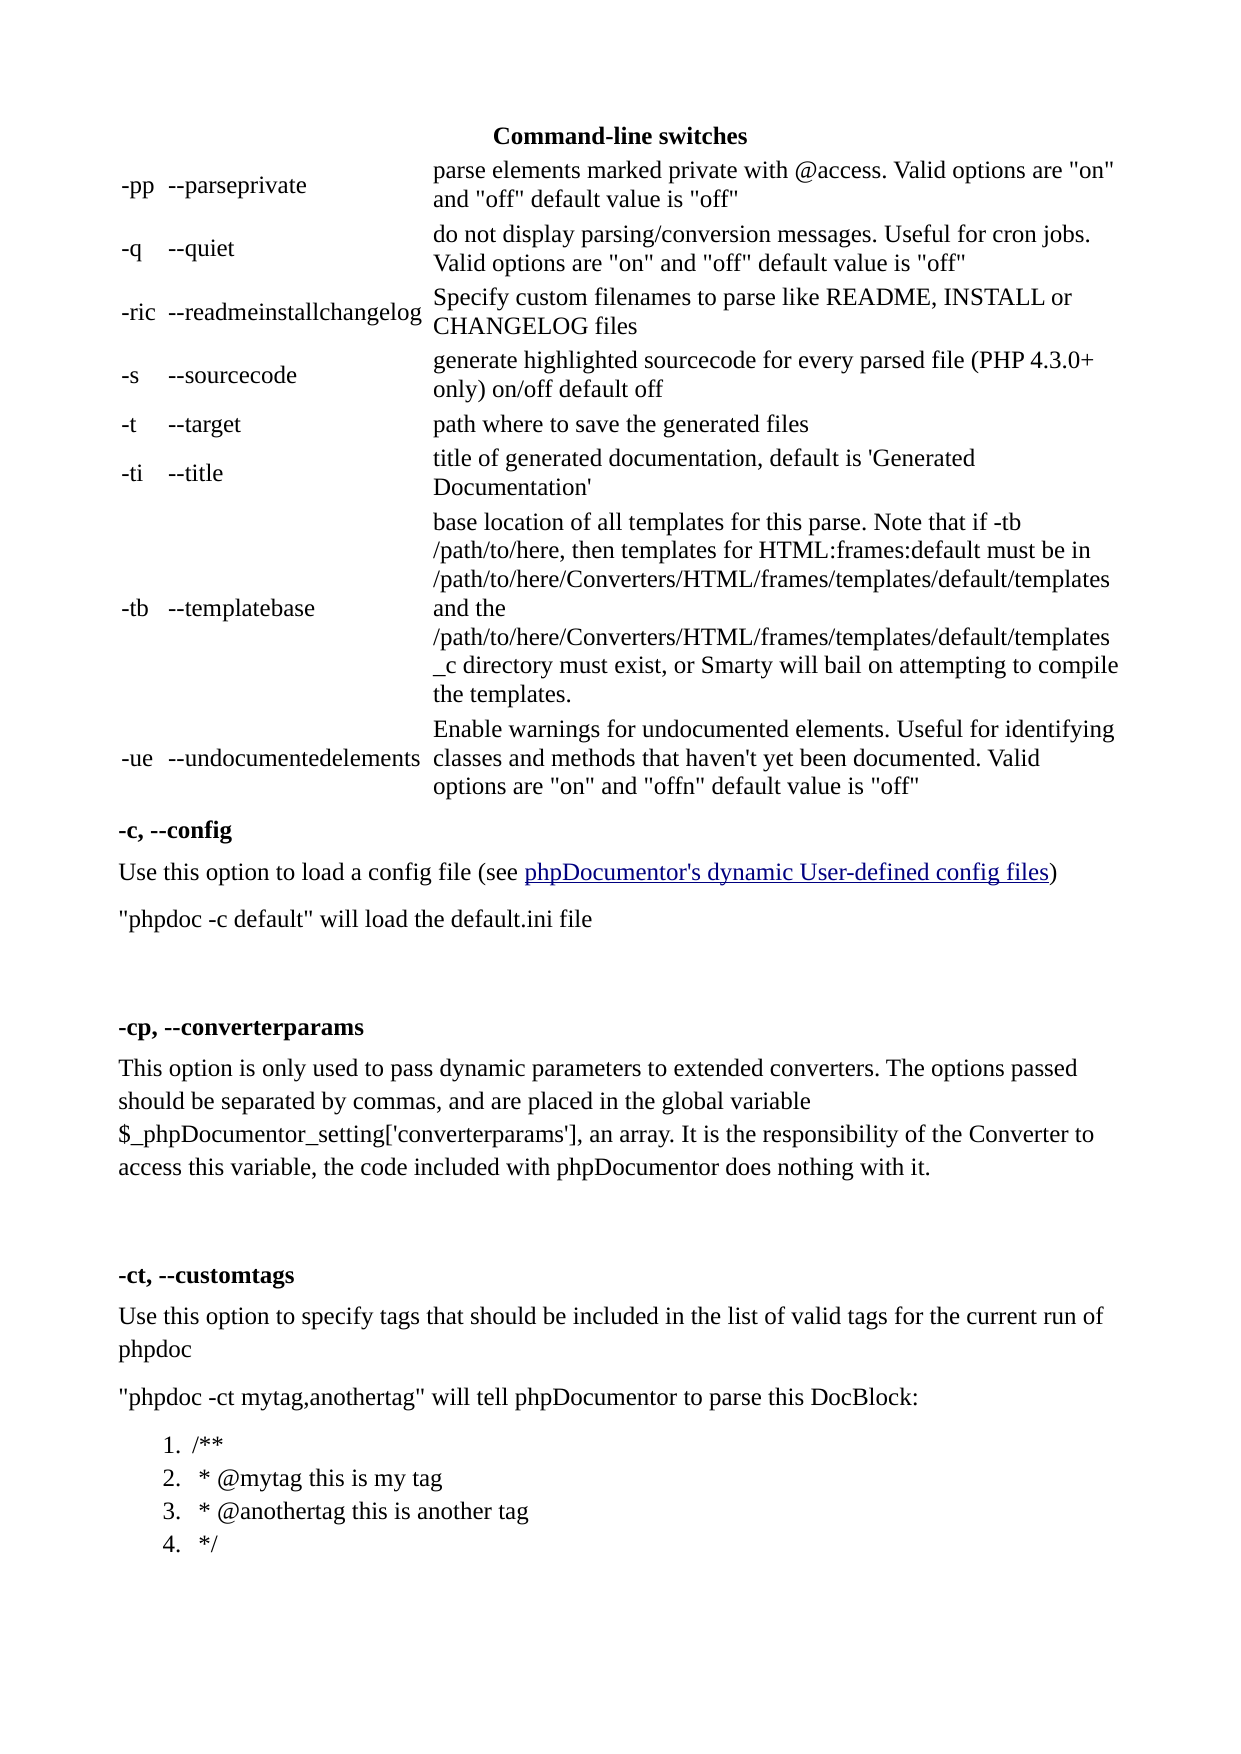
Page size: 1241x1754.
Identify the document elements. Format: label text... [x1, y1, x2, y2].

table_cell generate highlighted sourcecode for every parsed file (PHP 4.3.0+ only) on/off default off [430, 343, 1122, 406]
subtitle -cp, --converterparams [118, 1012, 1122, 1041]
table_cell -pp [118, 153, 165, 216]
text Use this option to specify tags that should be included in the list of valid tags for the current run of phpdoc [118, 1301, 1122, 1363]
text "phpdoc -c default" will load the default.ini file [118, 904, 1122, 933]
table_cell --parseprivate [165, 153, 430, 216]
table_cell -q [118, 216, 165, 279]
table_cell --title [165, 441, 430, 504]
table_cell -ti [118, 441, 165, 504]
table_cell -s [118, 343, 165, 406]
table_cell --templatebase [165, 504, 430, 711]
text This option is only used to pass dynamic parameters to extended converters. The options passed should be separated by commas, and are placed in the global variable $_phpDocumentor_setting['converterparams'], an array. It is the responsibility of the Converter to access this variable, the code included with phpDocumentor does nothing with it. [118, 1053, 1122, 1181]
list * @mytag this is my tag [162, 1463, 1122, 1491]
table_cell --quiet [165, 216, 430, 279]
table_cell -ue [118, 711, 165, 803]
subtitle -ct, --customtags [118, 1260, 1122, 1289]
table_cell do not display parsing/conversion messages. Useful for cron jobs. Valid options are "on" and "off" default value is "off" [430, 216, 1122, 279]
text Use this option to load a config file (see phpDocumentor's dynamic User-defined config files) [118, 857, 1122, 886]
table_cell --undocumentedelements [165, 711, 430, 803]
table_cell --sourcecode [165, 343, 430, 406]
table_cell parse elements marked private with @access. Valid options are "on" and "off" default value is "off" [430, 153, 1122, 216]
table_header Command-line switches [118, 118, 1122, 153]
table_cell -ric [118, 279, 165, 343]
table_cell --target [165, 406, 430, 441]
table_cell --readmeinstallchangelog [165, 279, 430, 343]
list */ [162, 1529, 1122, 1557]
table_cell title of generated documentation, default is 'Generated Documentation' [430, 441, 1122, 504]
list * @anothertag this is another tag [162, 1496, 1122, 1524]
table_cell path where to save the generated files [430, 406, 1122, 441]
table_cell base location of all templates for this parse. Note that if -tb /path/to/here, then templates for HTML:frames:default must be in /path/to/here/Converters/HTML/frames/templates/default/templates and the /path/to/here/Converters/HTML/frames/templates/default/templates_c directory must exist, or Smarty will bail on attempting to compile the templates. [430, 504, 1122, 711]
table_cell -t [118, 406, 165, 441]
list /** [162, 1430, 1122, 1458]
table_cell Specify custom filenames to parse like README, INSTALL or CHANGELOG files [430, 279, 1122, 343]
text "phpdoc -ct mytag,anothertag" will tell phpDocumentor to parse this DocBlock: [118, 1382, 1122, 1411]
table_cell -tb [118, 504, 165, 711]
subtitle -c, --config [118, 816, 1122, 844]
table_cell Enable warnings for undocumented elements. Useful for identifying classes and methods that haven't yet been documented. Valid options are "on" and "offn" default value is "off" [430, 711, 1122, 803]
